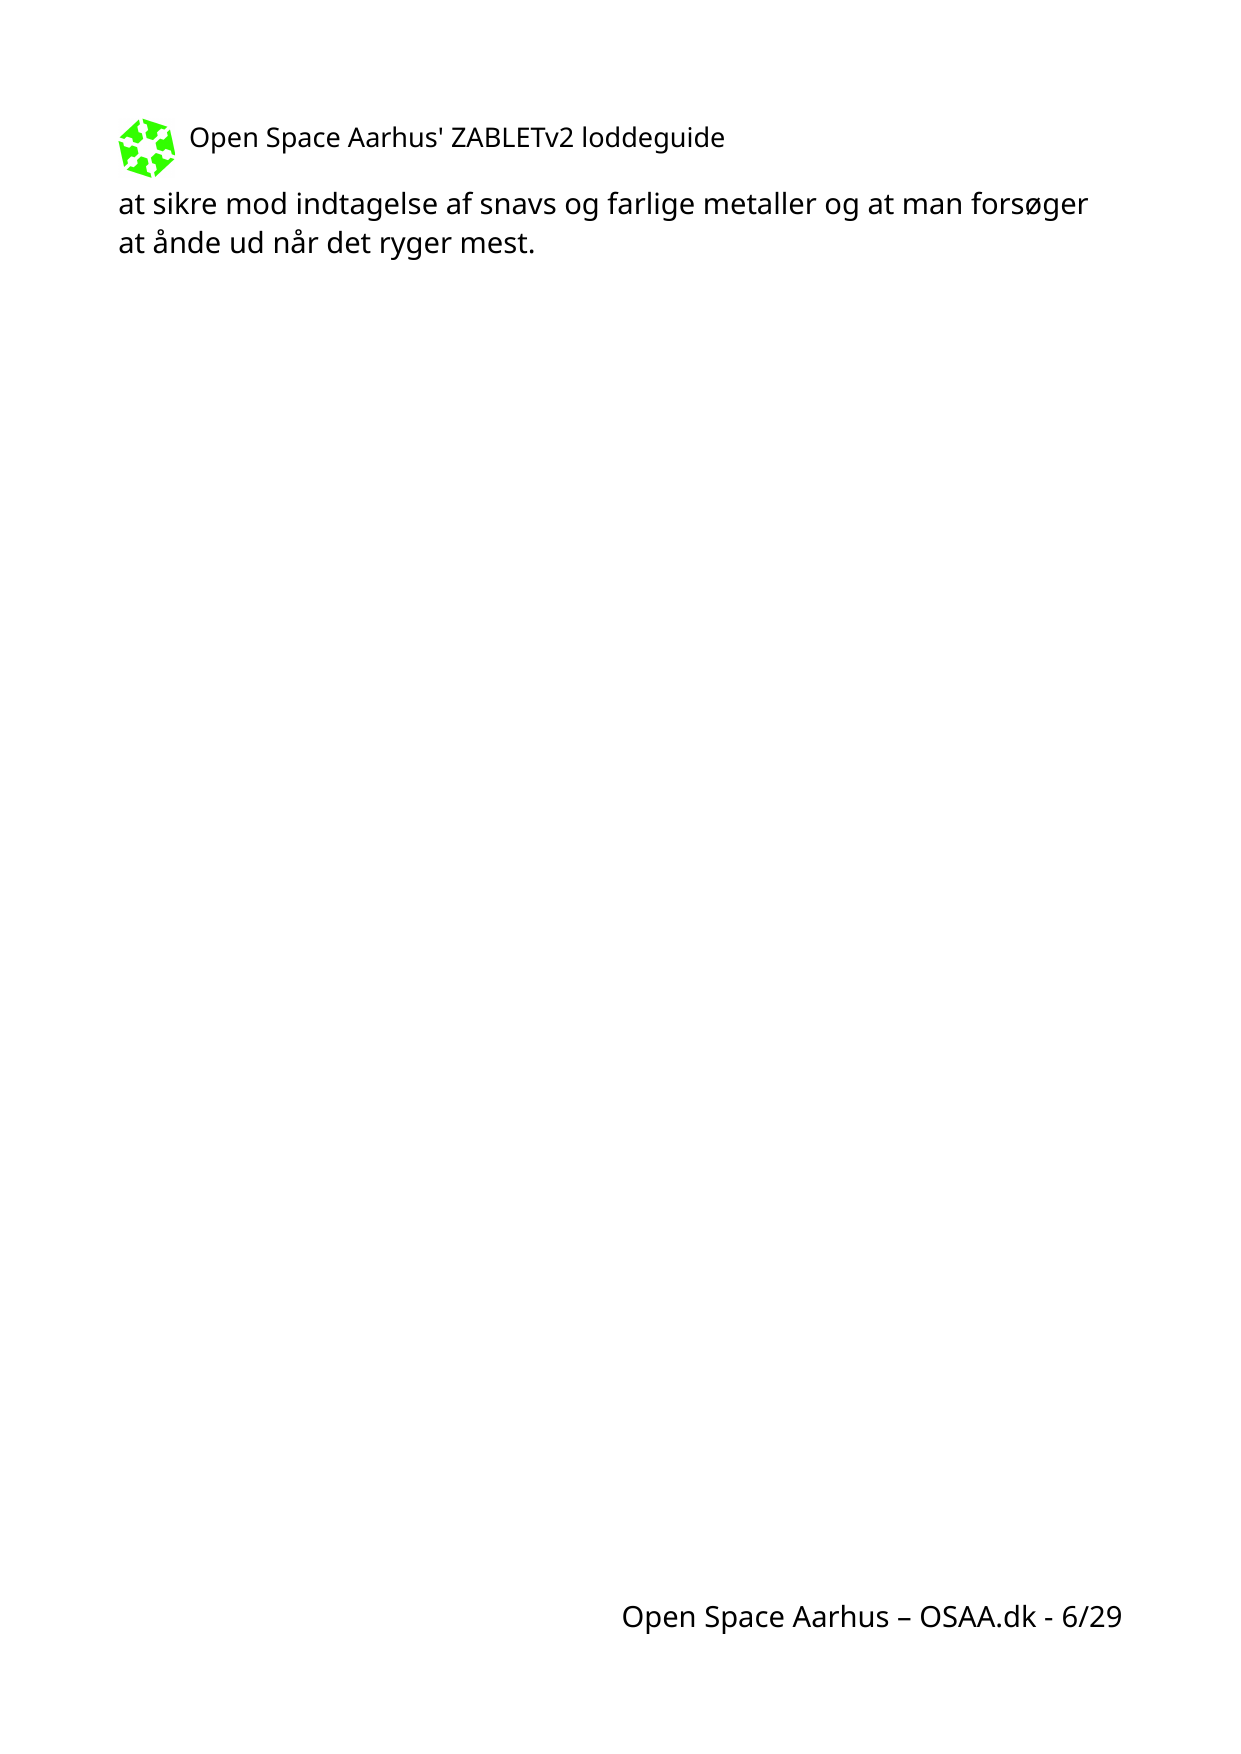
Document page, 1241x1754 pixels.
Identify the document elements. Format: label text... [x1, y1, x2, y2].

picture [118, 118, 175, 178]
text at sikre mod indtagelse af snavs og farlige metaller og at man forsøger at ånde ud når det ryger mest. [118, 183, 1122, 262]
